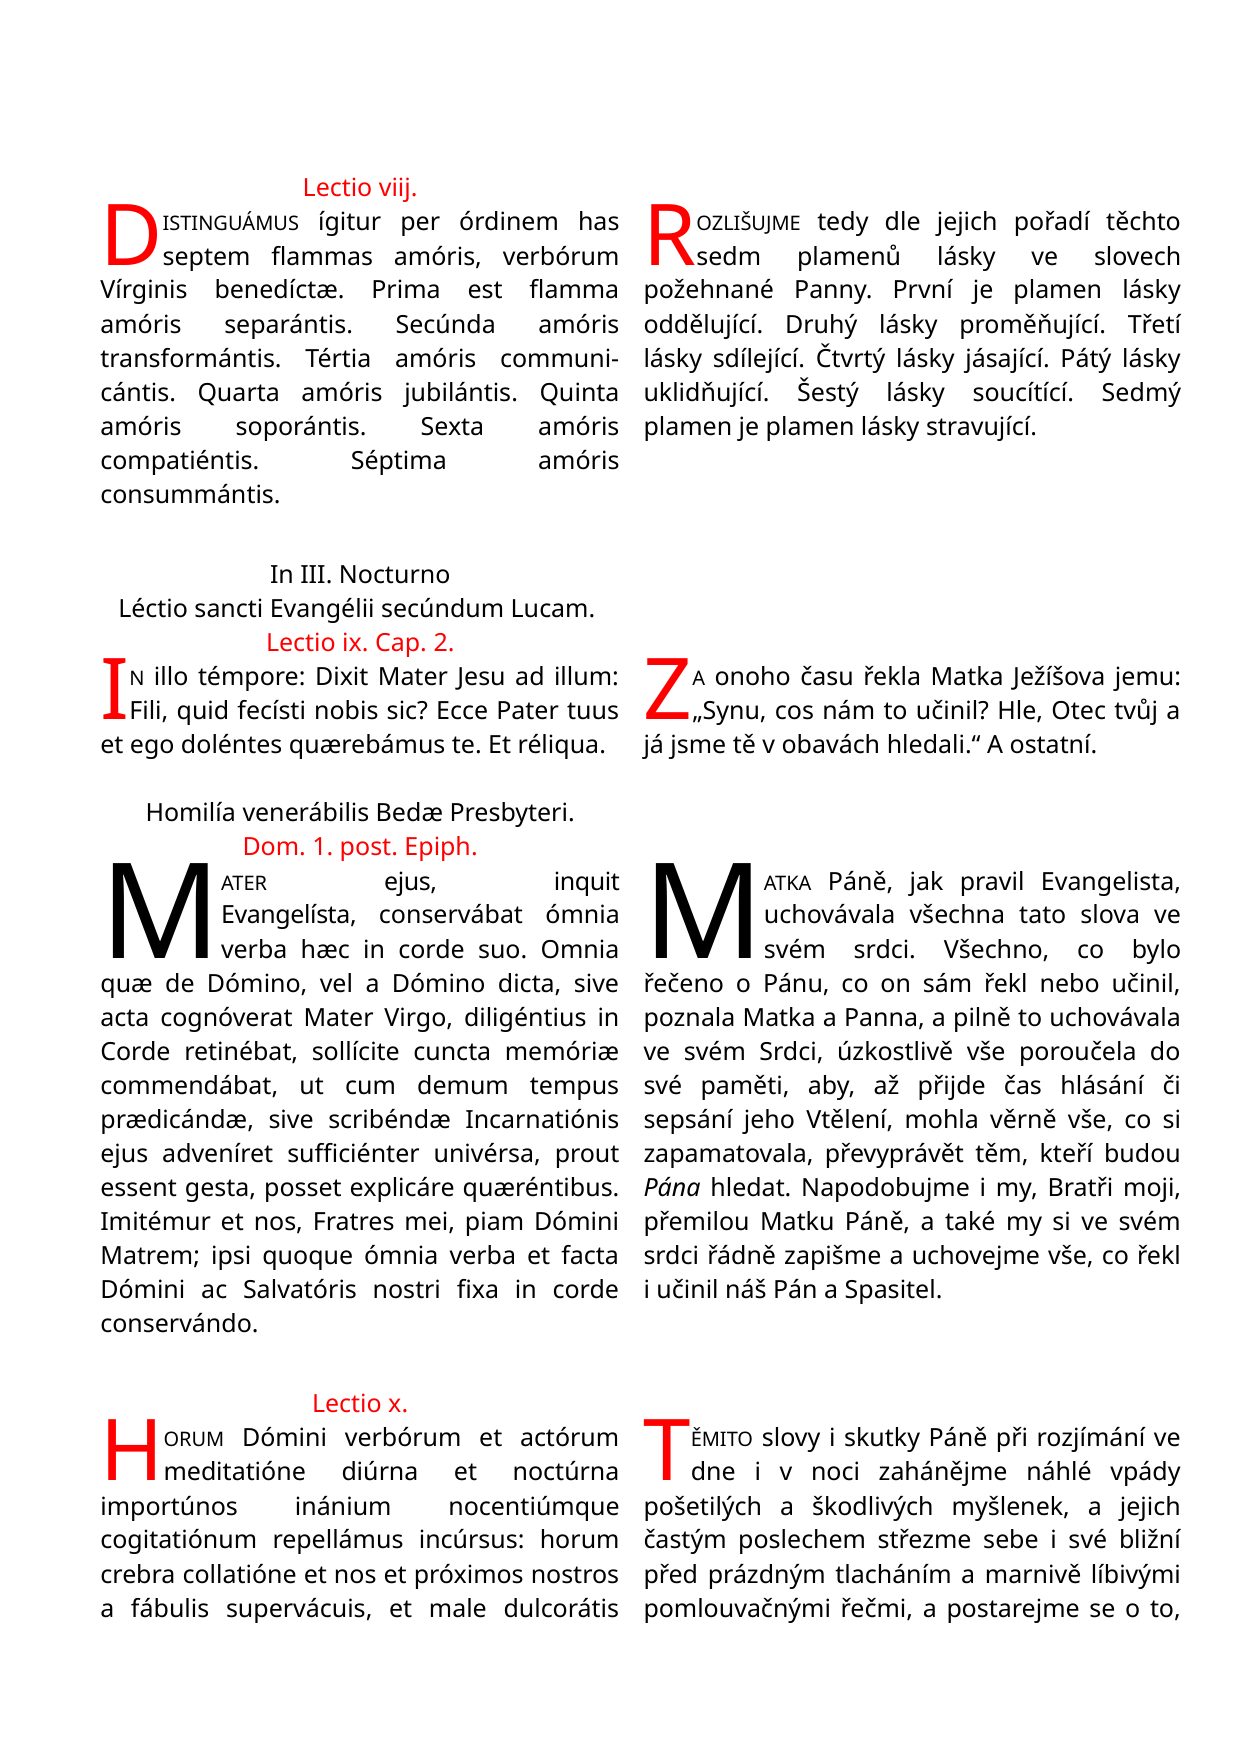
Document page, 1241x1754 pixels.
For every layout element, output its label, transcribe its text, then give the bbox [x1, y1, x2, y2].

table_cell Těmito slovy i skutky Páně při rozjímání ve dne i v noci zahánějme náhlé vpády pošetilých a škodlivých myšlenek, a jejich častým poslechem střezme sebe i své bližní před prázdným tlacháním a marnivě líbivými pomlouvačnými řečmi, a postarejme se o to, [631, 1380, 1193, 1630]
table_cell Lectio x. Horum Dómini verbórum et actórum meditatióne diúrna et noctúrna importúnos inánium nocentiúmque cogitatiónum repellámus incúrsus: horum crebra collatióne et nos et próximos nostros a fábulis supervácuis, et male dulcorátis [89, 1380, 631, 1630]
table_cell In III. Nocturno Léctio sancti Evangélii secúndum Lucam. Lectio ix. Cap. 2. In illo témpore: Dixit Mater Jesu ad illum: Fili, quid fecísti nobis sic? Ecce Pater tuus et ego doléntes quærebámus te. Et réliqua. Homilía venerábilis Bedæ Presbyteri. Dom. 1. post. Epiph. Mater ejus, inquit Evangelísta‚ conservábat ómnia verba hæc in corde suo. Omnia quæ de Dómino, vel a Dómino dicta, sive acta cognóverat Mater Virgo, diligéntius in Corde retinébat, sollícite cuncta memóriæ commendábat, ut cum demum tempus prædicándæ, sive scribéndæ Incarnatiónis ejus adveníret sufficiénter univérsa, prout essent gesta, posset explicáre quæréntibus. Imitémur et nos, Fratres mei, piam Dómini Matrem; ipsi quoque ómnia verba et facta Dómini ac Salvatóris nostri fixa in corde conservándo. [89, 551, 631, 1380]
table_cell [631, 118, 1193, 164]
table_cell Rozlišujme tedy dle jejich pořadí těchto sedm plamenů lásky ve slovech požehnané Panny. První je plamen lásky oddělující. Druhý lásky proměňující. Třetí lásky sdílející. Čtvrtý lásky jásající. Pátý lásky uklidňující. Šestý lásky soucítící. Sedmý plamen je plamen lásky stravující. [631, 164, 1193, 551]
table_cell [89, 118, 631, 164]
table_cell Za onoho času řekla Matka Ježíšova jemu: „Synu, cos nám to učinil? Hle, Otec tvůj a já jsme tě v obavách hledali.“ A ostatní. Matka Páně, jak pravil Evangelista, uchová­vala všechna tato slova ve svém srdci. Všechno, co bylo řečeno o Pánu, co on sám řekl nebo učinil, poznala Matka a Panna, a pilně to uchovávala ve svém Srdci, úzkostlivě vše poroučela do své paměti, aby, až přijde čas hlásání či sepsání jeho Vtělení, mohla věrně vše, co si zapamatovala, převyprávět těm, kteří budou Pána hledat. Napodobujme i my, Bratři moji, přemilou Matku Páně, a také my si ve svém srdci řádně zapišme a uchovejme vše, co řekl i učinil náš Pán a Spasitel. [631, 551, 1193, 1380]
table_cell Lectio viij. Distinguámus ígitur per órdinem has septem flammas amóris, verbórum Vírginis benedíctæ. Prima est flamma amóris separántis. Secúnda amóris transformántis. Tértia amóris communi-cántis. Quarta amóris jubilántis. Quinta amóris soporántis. Sexta amóris compatiéntis. Séptima amóris consummántis. [89, 164, 631, 551]
